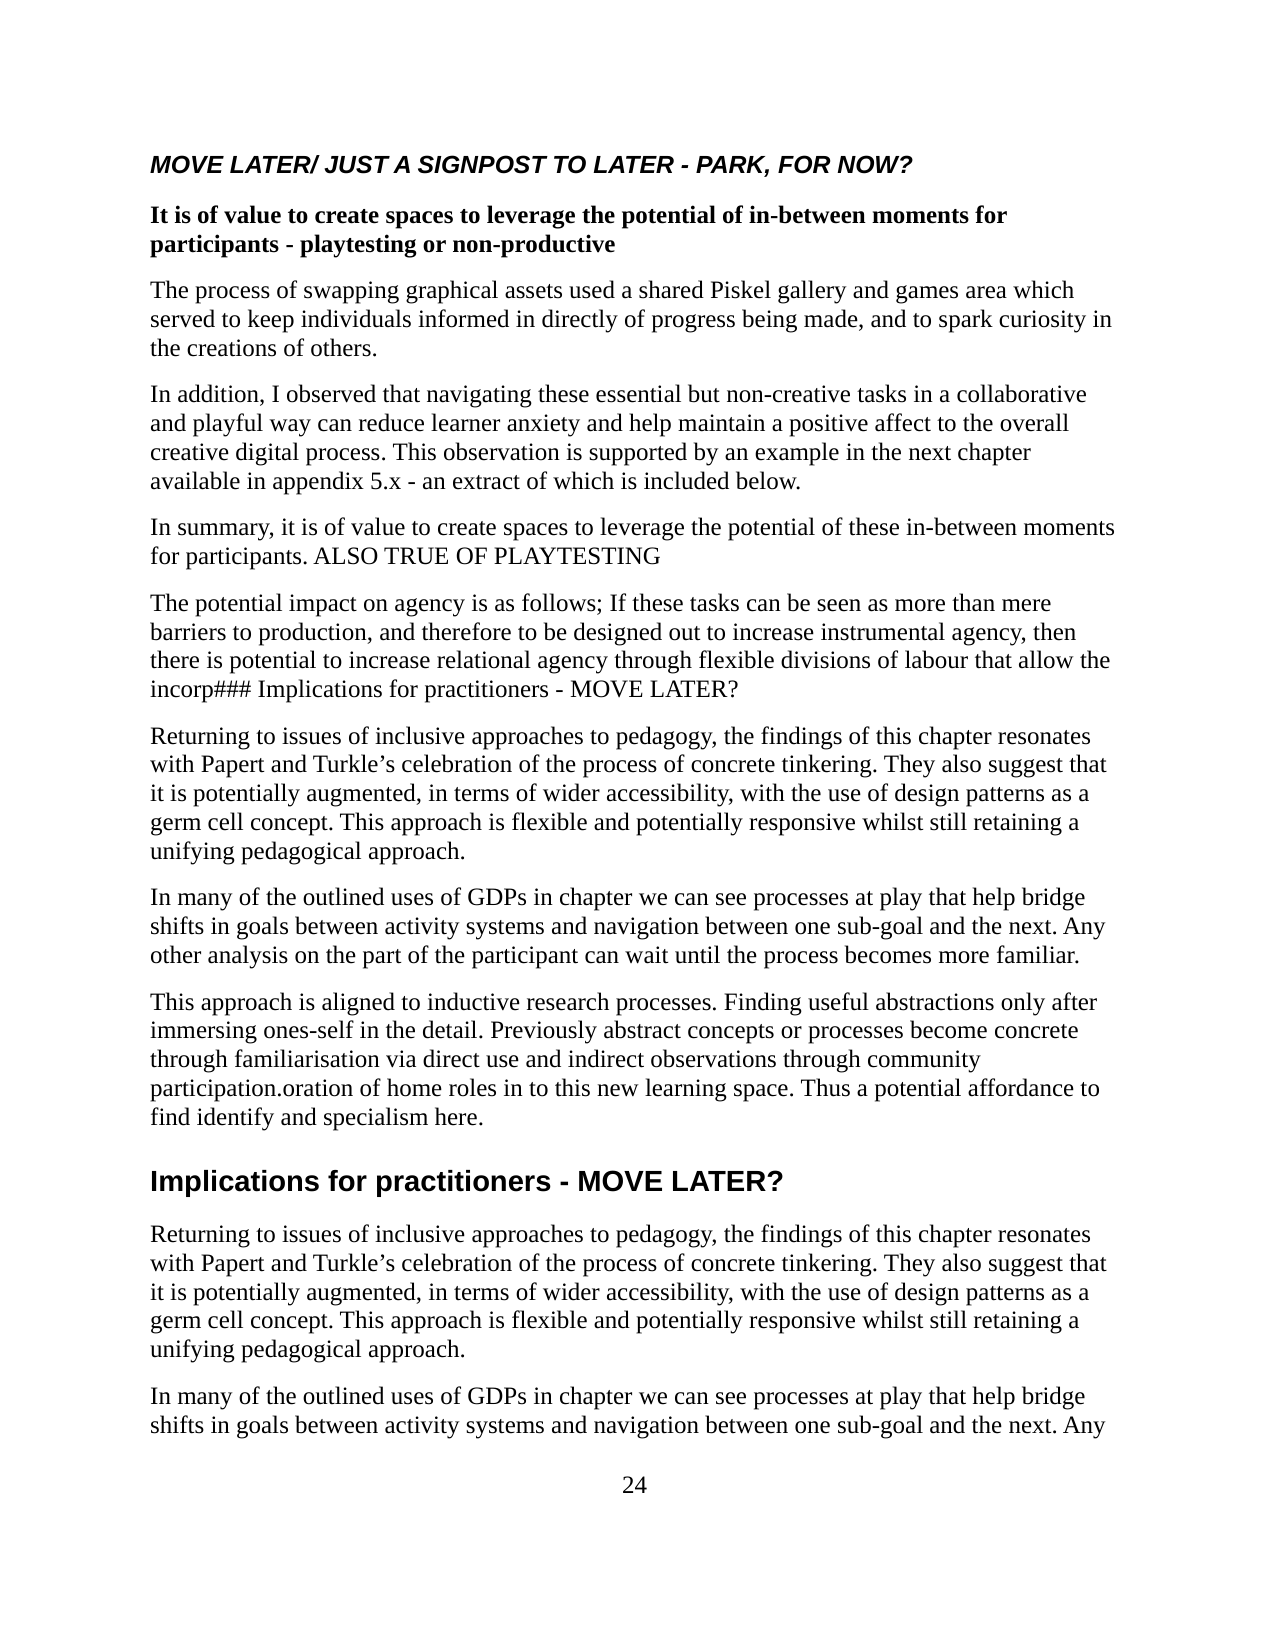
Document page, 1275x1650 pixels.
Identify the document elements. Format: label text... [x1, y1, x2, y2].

text The potential impact on agency is as follows; If these tasks can be seen as more than mere barriers to production, and therefore to be designed out to increase instrumental agency, then there is potential to increase relational agency through flexible divisions of labour that allow the incorp### Implications for practitioners - MOVE LATER? [150, 588, 1125, 703]
subtitle Implications for practitioners - MOVE LATER? [150, 1164, 1125, 1198]
subtitle MOVE LATER/ JUST A SIGNPOST TO LATER - PARK, FOR NOW? [150, 150, 1125, 178]
text In summary, it is of value to create spaces to leverage the potential of these in-between moments for participants. ALSO TRUE OF PLAYTESTING [150, 512, 1125, 570]
text In addition, I observed that navigating these essential but non-creative tasks in a collaborative and playful way can reduce learner anxiety and help maintain a positive affect to the overall creative digital process. This observation is supported by an example in the next chapter available in appendix 5.x - an extract of which is included below. [150, 379, 1125, 494]
text In many of the outlined uses of GDPs in chapter we can see processes at play that help bridge shifts in goals between activity systems and navigation between one sub-goal and the next. Any other analysis on the part of the participant can wait until the process becomes more familiar. [150, 882, 1125, 969]
text Returning to issues of inclusive approaches to pedagogy, the findings of this chapter resonates with Papert and Turkle’s celebration of the process of concrete tinkering. They also suggest that it is potentially augmented, in terms of wider accessibility, with the use of design patterns as a germ cell concept. This approach is flexible and potentially responsive whilst still retaining a unifying pedagogical approach. [150, 721, 1125, 864]
text The process of swapping graphical assets used a shared Piskel gallery and games area which served to keep individuals informed in directly of progress being made, and to spark curiosity in the creations of others. [150, 275, 1125, 362]
text Returning to issues of inclusive approaches to pedagogy, the findings of this chapter resonates with Papert and Turkle’s celebration of the process of concrete tinkering. They also suggest that it is potentially augmented, in terms of wider accessibility, with the use of design patterns as a germ cell concept. This approach is flexible and potentially responsive whilst still retaining a unifying pedagogical approach. [150, 1219, 1125, 1363]
text This approach is aligned to inductive research processes. Finding useful abstractions only after immersing ones-self in the detail. Previously abstract concepts or processes become concrete through familiarisation via direct use and indirect observations through community participation.oration of home roles in to this new learning space. Thus a potential affordance to find identify and specialism here. [150, 987, 1125, 1130]
text In many of the outlined uses of GDPs in chapter we can see processes at play that help bridge shifts in goals between activity systems and navigation between one sub-goal and the next. Any [150, 1381, 1125, 1438]
text It is of value to create spaces to leverage the potential of in-between moments for participants - playtesting or non-productive [150, 200, 1125, 257]
